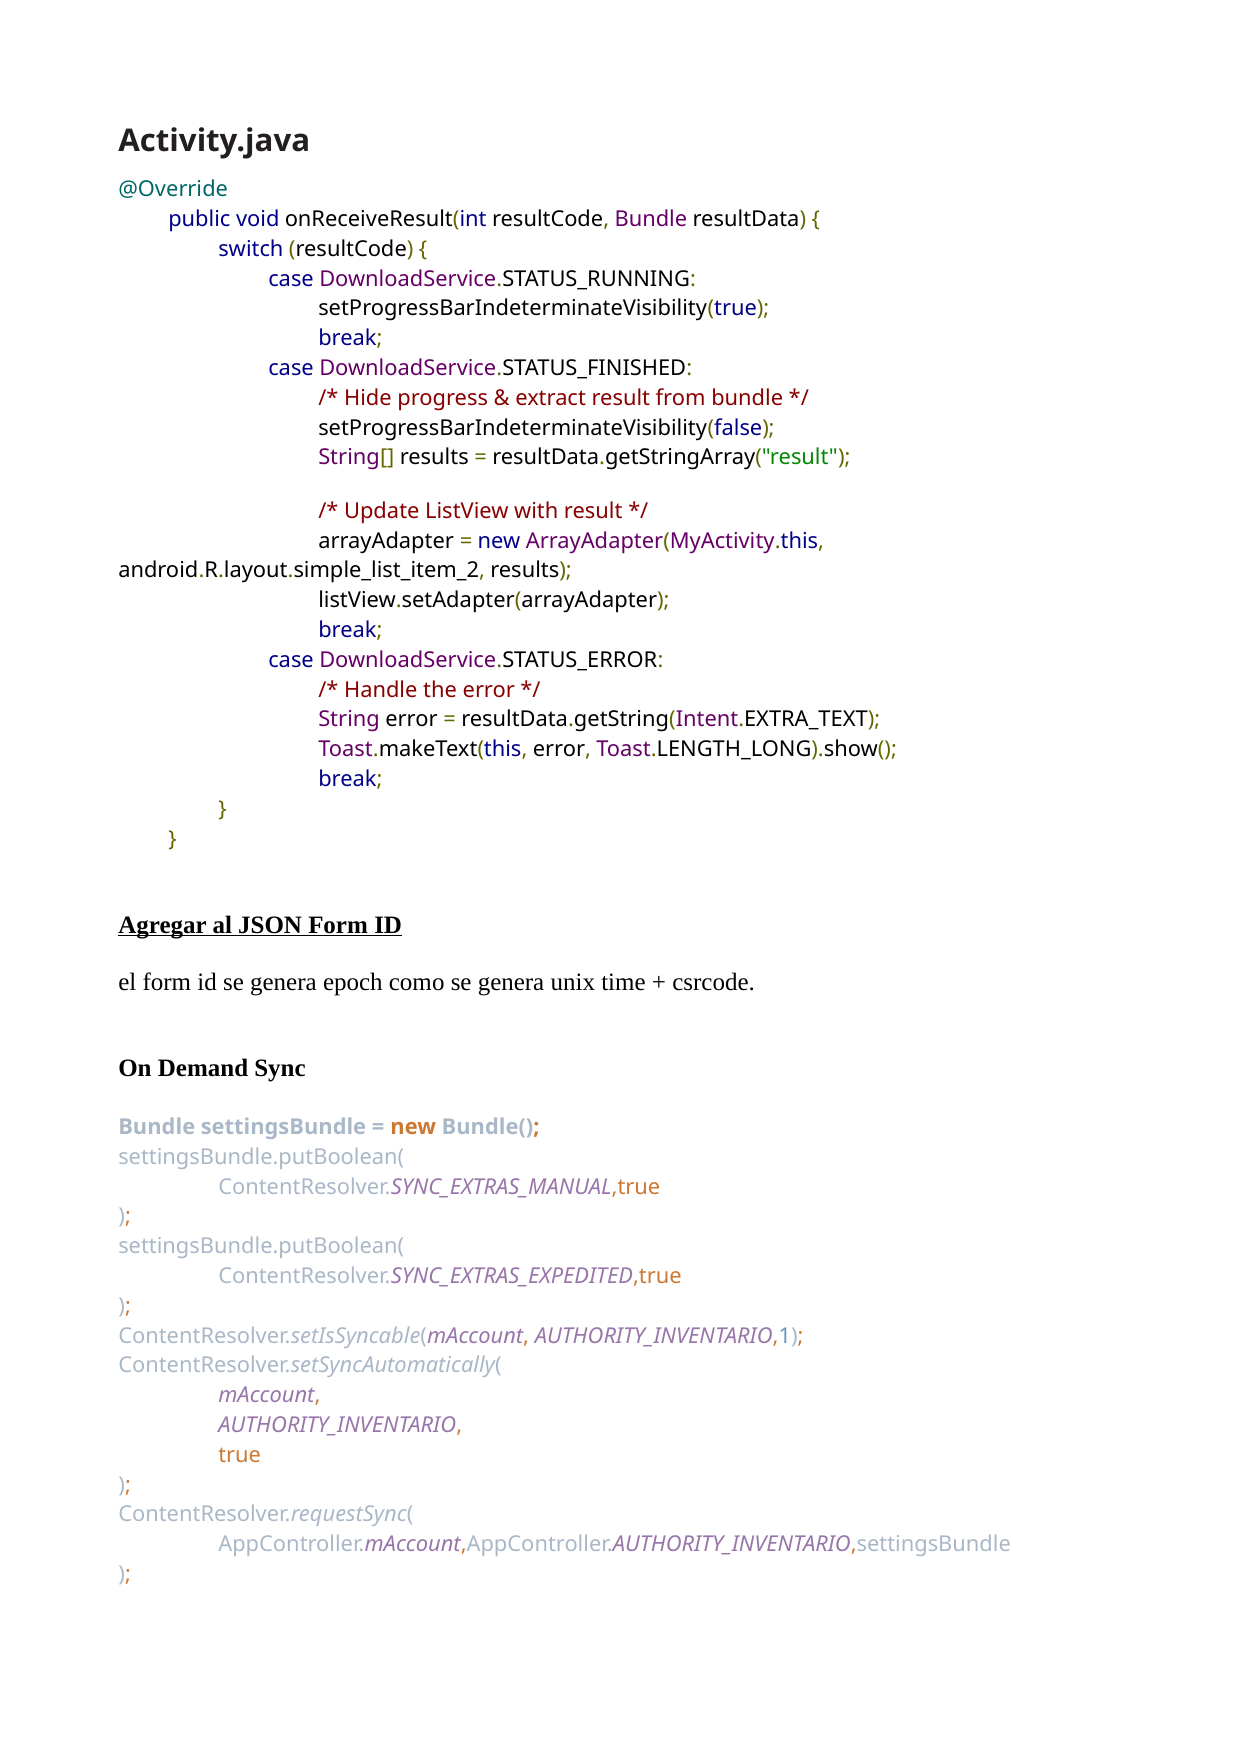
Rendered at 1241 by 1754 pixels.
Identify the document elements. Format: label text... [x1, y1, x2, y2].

text true [118, 1439, 1122, 1468]
text AUTHORITY_INVENTARIO, [118, 1409, 1122, 1439]
text String error = resultData.getString(Intent.EXTRA_TEXT); [118, 703, 1122, 733]
text case DownloadService.STATUS_FINISHED: [118, 352, 1122, 382]
text /* Update ListView with result */ [118, 495, 1122, 524]
text ); [118, 1558, 1122, 1588]
text setProgressBarIndeterminateVisibility(false); [118, 412, 1122, 441]
text break; [118, 322, 1122, 352]
text String[] results = resultData.getStringArray("result"); [118, 441, 1122, 471]
text ContentResolver.SYNC_EXTRAS_EXPEDITED,true [118, 1260, 1122, 1290]
text AppController.mAccount,AppController.AUTHORITY_INVENTARIO,settingsBundle [118, 1528, 1122, 1558]
text listView.setAdapter(arrayAdapter); [118, 584, 1122, 614]
text ContentResolver.SYNC_EXTRAS_MANUAL,true [118, 1171, 1122, 1200]
text public void onReceiveResult(int resultCode, Bundle resultData) { [118, 203, 1122, 233]
text el form id se genera epoch como se genera unix time + csrcode. [118, 967, 1122, 996]
text /* Hide progress & extract result from bundle */ [118, 382, 1122, 412]
text } [118, 822, 1122, 852]
text ContentResolver.setSyncAutomatically( [118, 1349, 1122, 1379]
text Agregar al JSON Form ID [118, 910, 1122, 938]
text } [118, 793, 1122, 822]
subtitle Activity.java [118, 118, 1122, 161]
text ); [118, 1468, 1122, 1498]
text ); [118, 1200, 1122, 1230]
text ); [118, 1290, 1122, 1319]
text arrayAdapter = new ArrayAdapter(MyActivity.this, android.R.layout.simple_list_item_2, results); [118, 524, 1122, 584]
text Toast.makeText(this, error, Toast.LENGTH_LONG).show(); [118, 733, 1122, 763]
text case DownloadService.STATUS_RUNNING: [118, 263, 1122, 292]
text settingsBundle.putBoolean( [118, 1141, 1122, 1171]
text setProgressBarIndeterminateVisibility(true); [118, 292, 1122, 322]
text ContentResolver.requestSync( [118, 1498, 1122, 1528]
text /* Handle the error */ [118, 673, 1122, 703]
text settingsBundle.putBoolean( [118, 1230, 1122, 1260]
text break; [118, 614, 1122, 644]
text Bundle settingsBundle = new Bundle(); [118, 1111, 1122, 1141]
text ContentResolver.setIsSyncable(mAccount, AUTHORITY_INVENTARIO,1); [118, 1319, 1122, 1349]
text @Override [118, 173, 1122, 203]
text case DownloadService.STATUS_ERROR: [118, 644, 1122, 673]
text switch (resultCode) { [118, 233, 1122, 263]
text On Demand Sync [118, 1053, 1122, 1082]
text mAccount, [118, 1379, 1122, 1409]
text break; [118, 763, 1122, 793]
